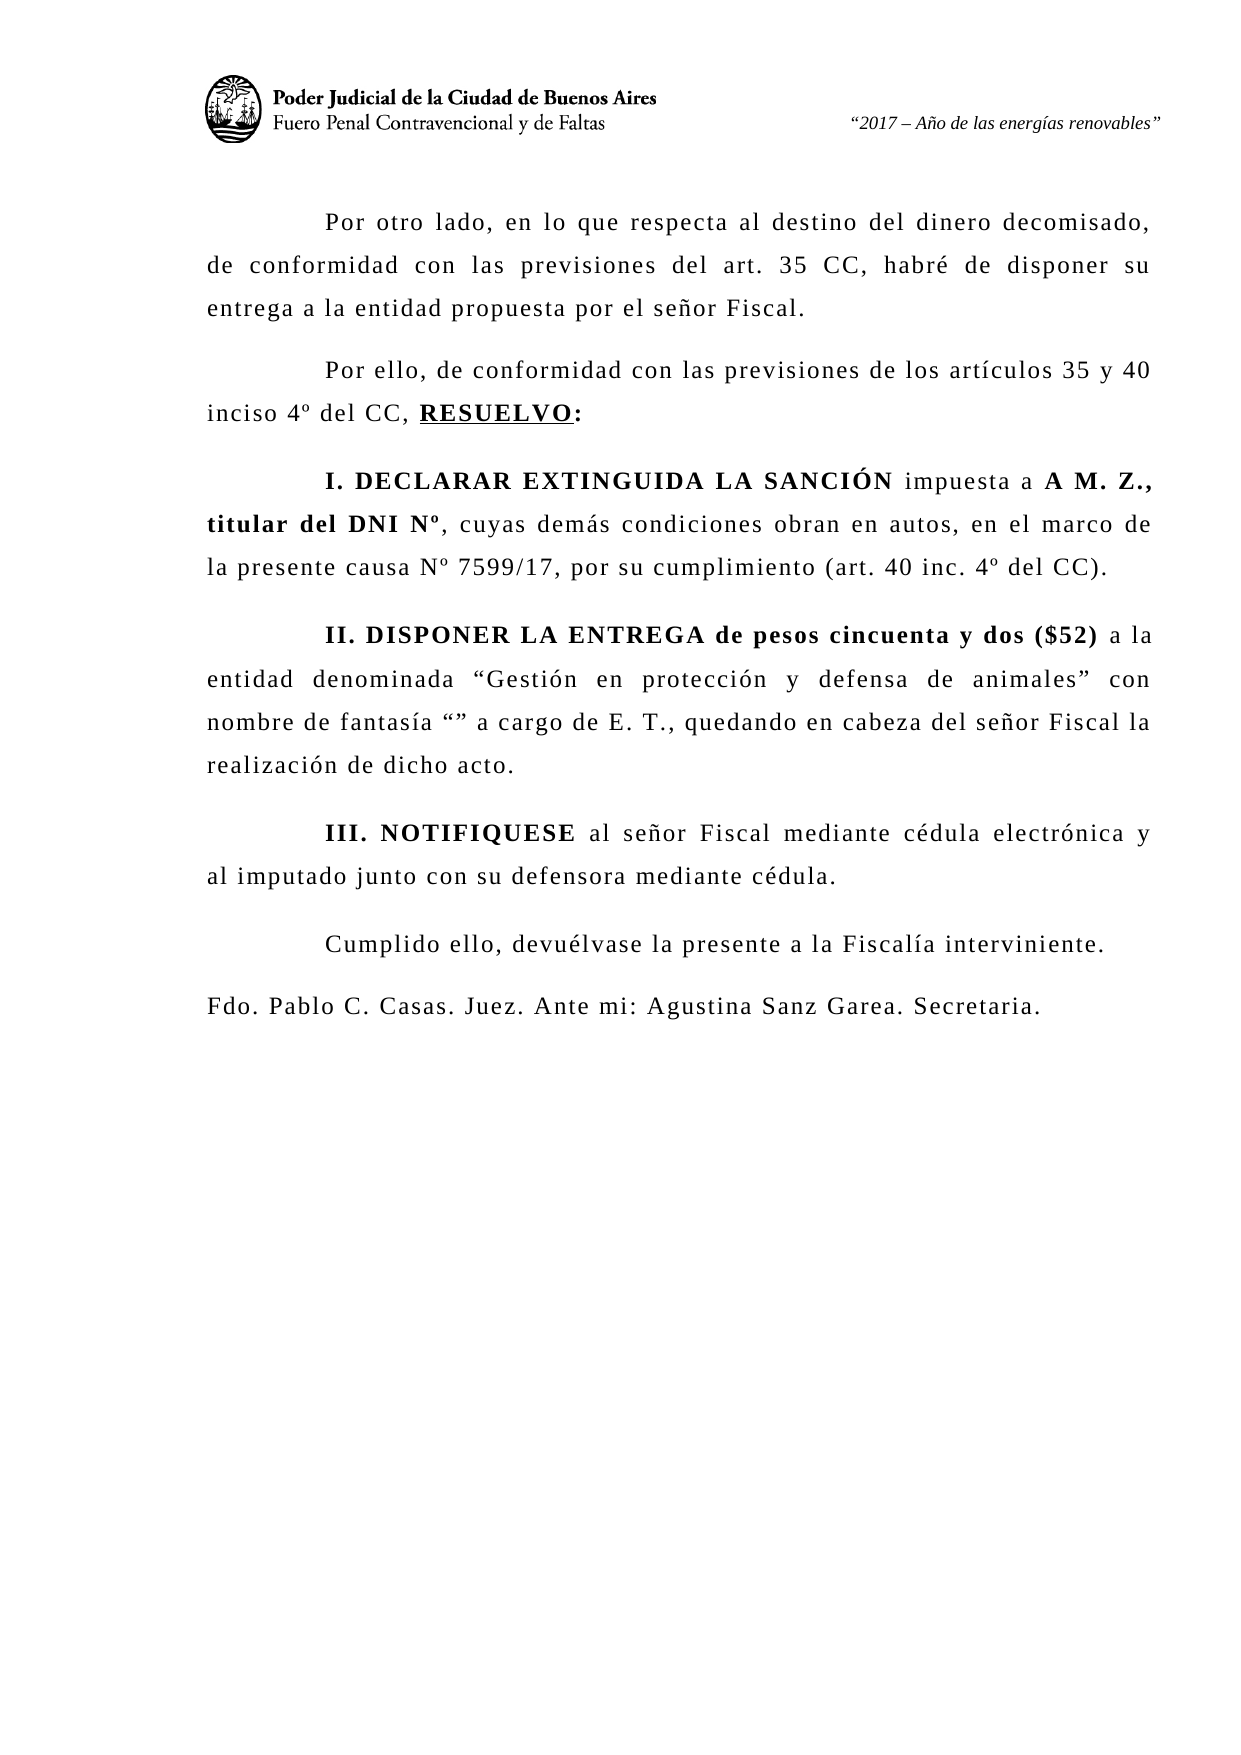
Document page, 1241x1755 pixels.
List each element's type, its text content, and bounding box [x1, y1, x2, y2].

text Cumplido ello, devuélvase la presente a la Fiscalía interviniente. [207, 929, 1152, 958]
text Por otro lado, en lo que respecta al destino del dinero decomisado, de conformidad con las previsiones del art. 35 CC, habré de disponer su entrega a la entidad propuesta por el señor Fiscal. [207, 207, 1152, 322]
text III. NOTIFIQUESE al señor Fiscal mediante cédula electrónica y al imputado junto con su defensora mediante cédula. [207, 818, 1152, 890]
text Por ello, de conformidad con las previsiones de los artículos 35 y 40 inciso 4º del CC, RESUELVO: [207, 355, 1152, 427]
text I. DECLARAR EXTINGUIDA LA SANCIÓN impuesta a A M. Z., titular del DNI Nº, cuyas demás condiciones obran en autos, en el marco de la presente causa Nº 7599/17, por su cumplimiento (art. 40 inc. 4º del CC). [207, 466, 1152, 581]
text Fdo. Pablo C. Casas. Juez. Ante mi: Agustina Sanz Garea. Secretaria. [207, 991, 1152, 1020]
text II. DISPONER LA ENTREGA de pesos cincuenta y dos ($52) a la entidad denominada “Gestión en protección y defensa de animales” con nombre de fantasía “” a cargo de E. T., quedando en cabeza del señor Fiscal la realización de dicho acto. [207, 621, 1152, 779]
